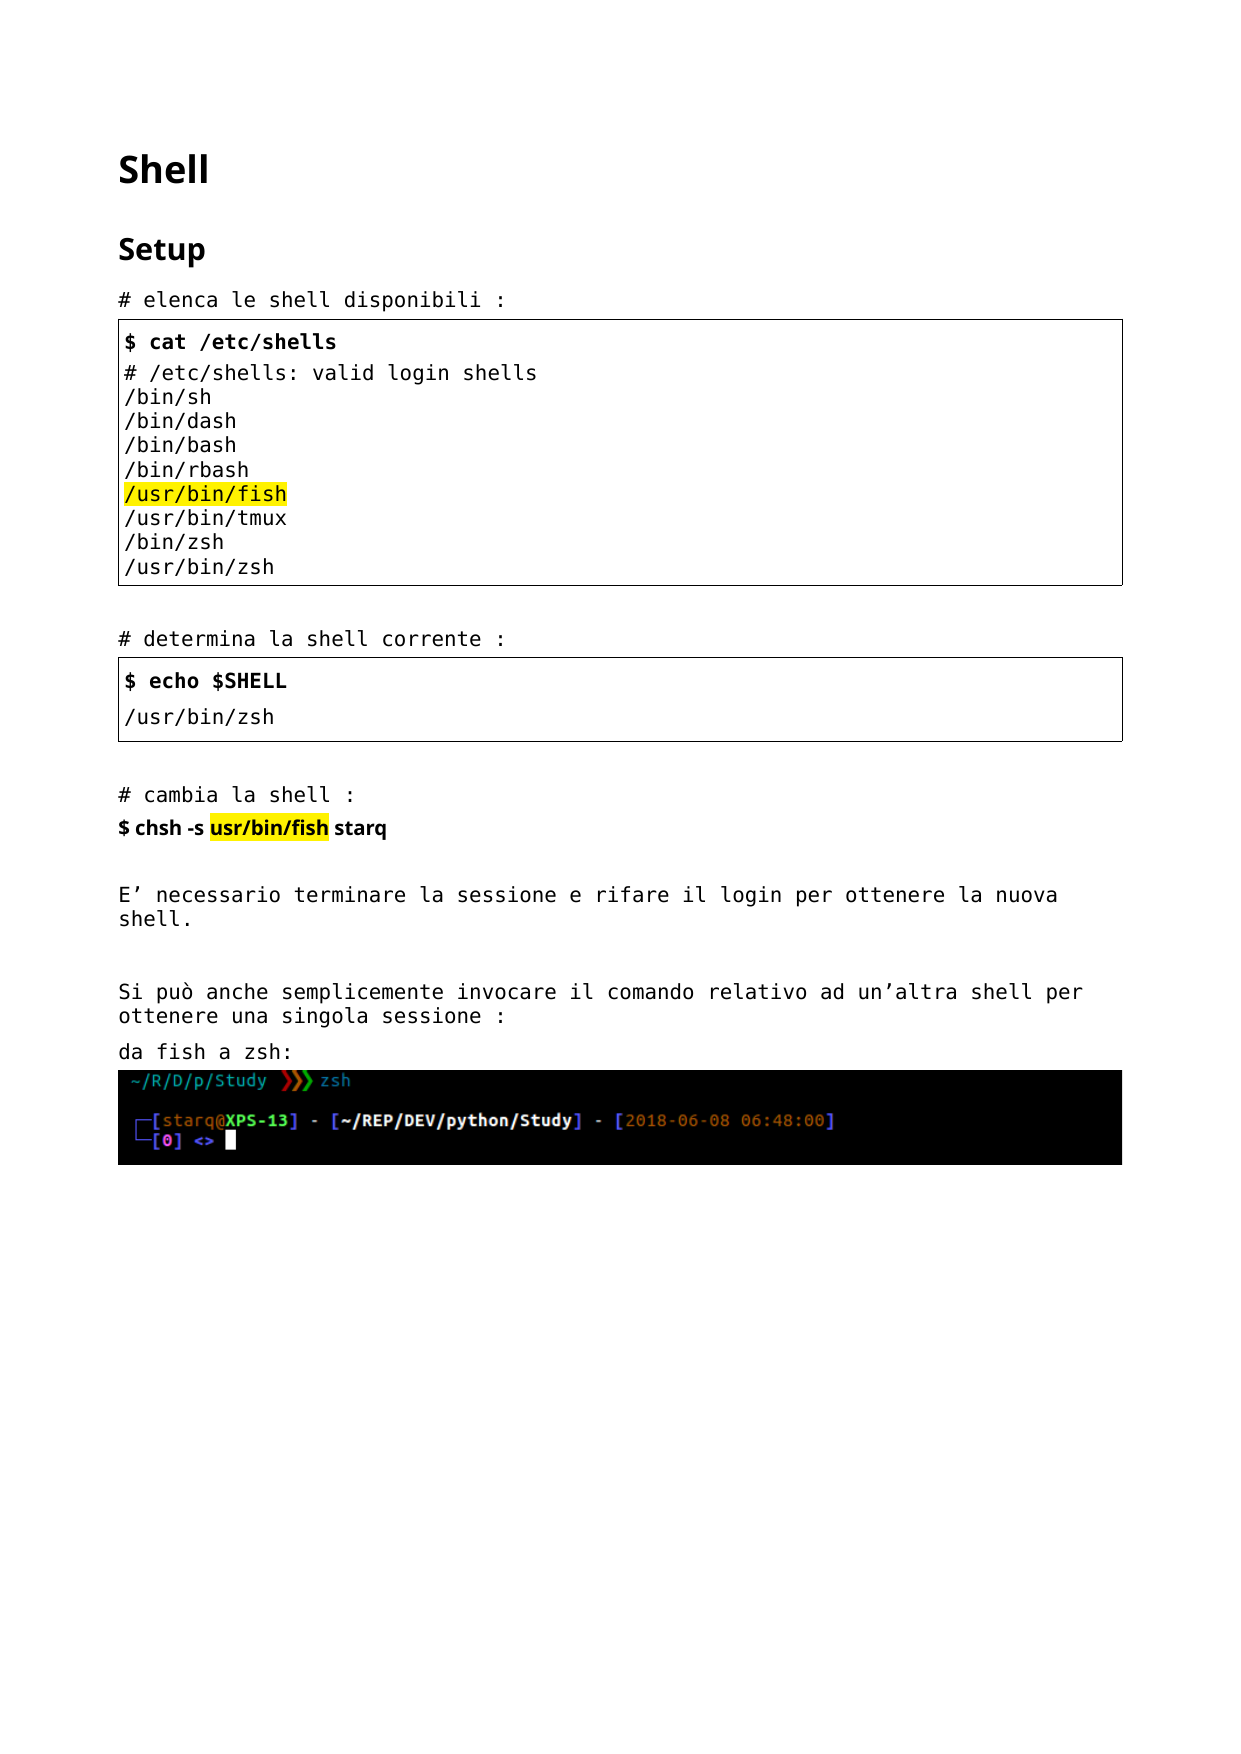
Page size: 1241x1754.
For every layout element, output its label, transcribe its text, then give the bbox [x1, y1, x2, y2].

table_header $ cat /etc/shells # /etc/shells: valid login shells /bin/sh /bin/dash /bin/bash /bin/rbash /usr/bin/fish /usr/bin/tmux /bin/zsh /usr/bin/zsh [119, 320, 1122, 585]
picture [118, 1070, 1123, 1165]
text # determina la shell corrente : [118, 627, 1122, 651]
text E’ necessario terminare la sessione e rifare il login per ottenere la nuova shell. [118, 883, 1122, 932]
subtitle Shell [118, 143, 1122, 195]
text # cambia la shell : [118, 783, 1122, 807]
text Si può anche semplicemente invocare il comando relativo ad un’altra shell per ottenere una singola sessione : [118, 980, 1122, 1028]
table_header $ echo $SHELL /usr/bin/zsh [119, 658, 1122, 741]
text # elenca le shell disponibili : [118, 288, 1122, 313]
text $ chsh -s usr/bin/fish starq [118, 813, 1122, 841]
text da fish a zsh: [118, 1040, 1122, 1064]
subtitle Setup [118, 228, 1122, 270]
